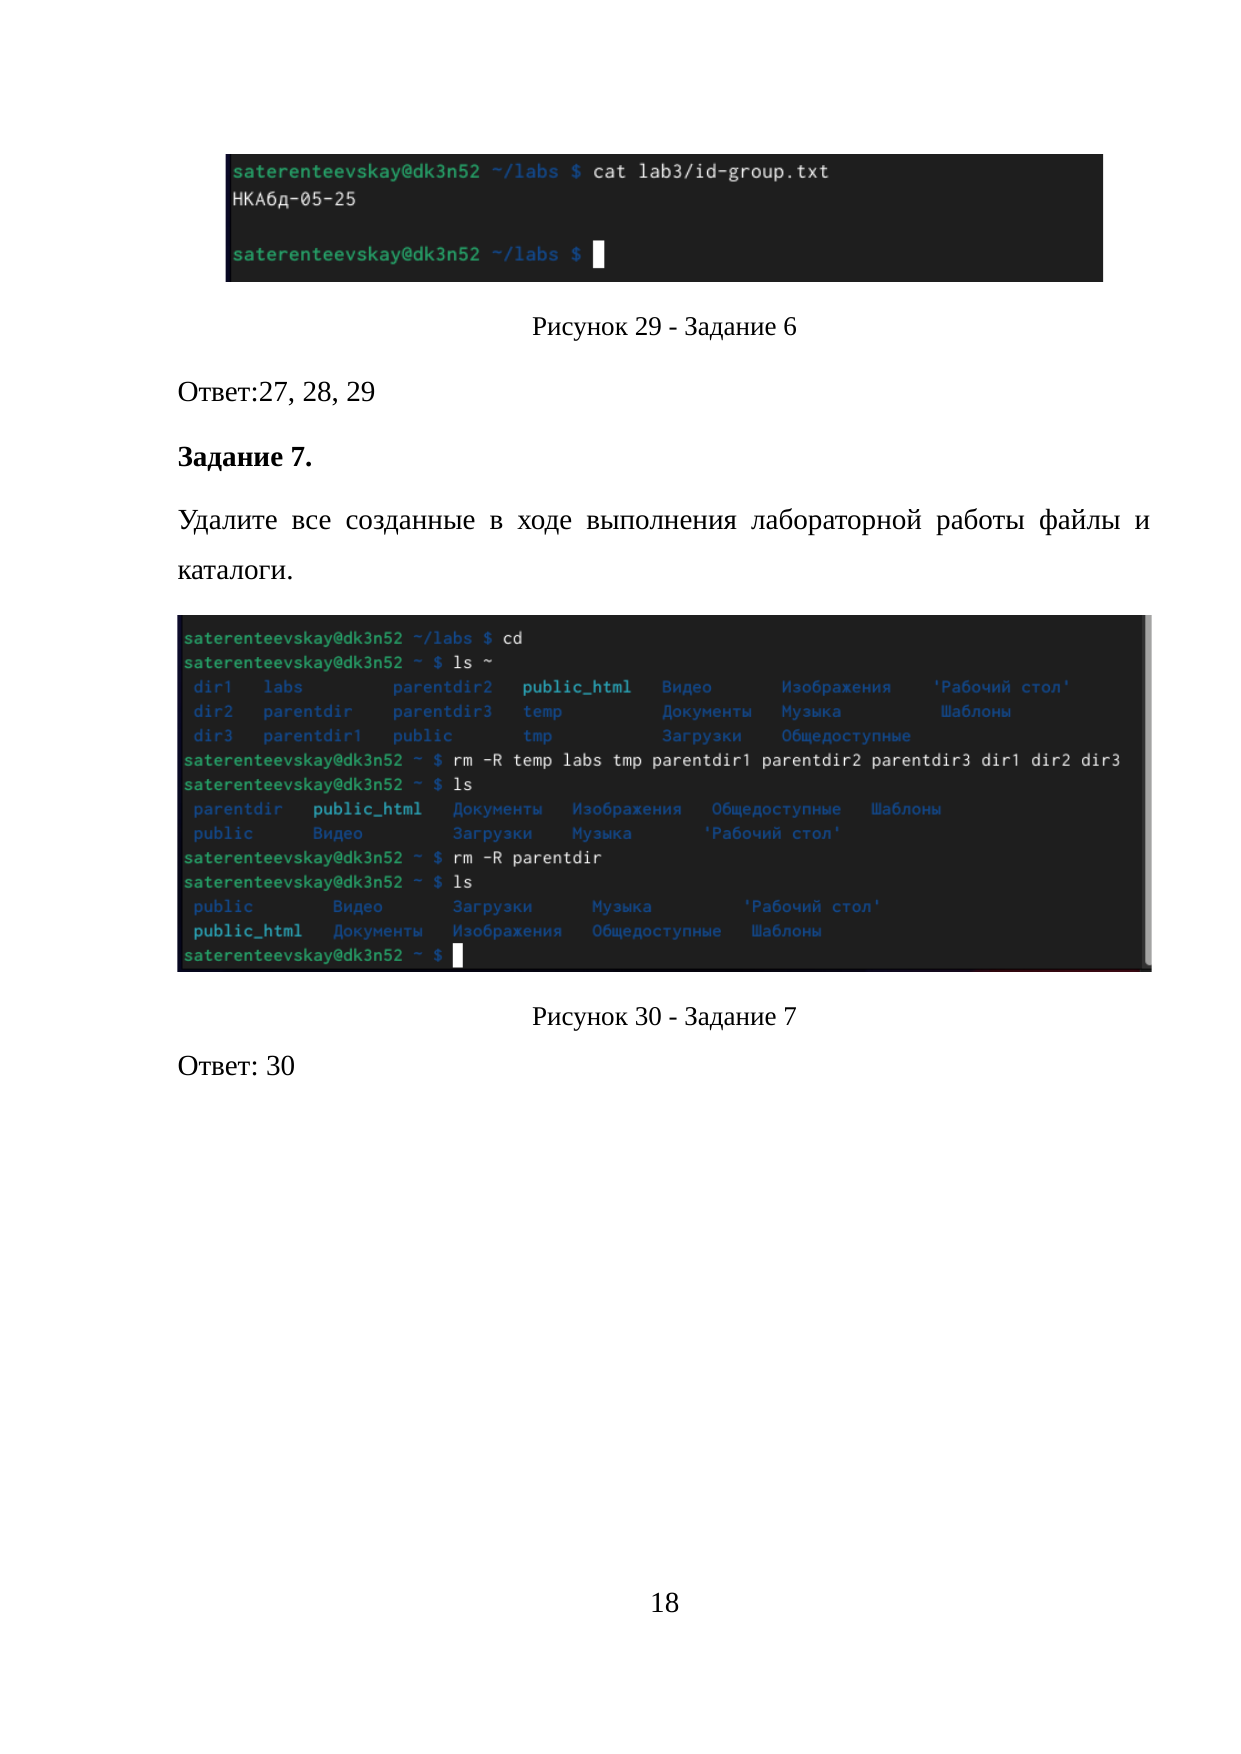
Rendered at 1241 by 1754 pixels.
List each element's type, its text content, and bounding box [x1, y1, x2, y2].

text Ответ:Рисунок 27, Рисунок 28, Рисунок 29 [177, 319, 1152, 408]
picture [225, 154, 1104, 282]
subtitle Задание 7. [177, 439, 1152, 473]
text Рисунок 30 - Задание 7 [177, 972, 1152, 1031]
text Ответ: Рисунок 30 [177, 1048, 1152, 1081]
picture [177, 615, 1152, 972]
text Удалите все созданные в ходе выполнения лабораторной работы файлы и каталоги. [177, 502, 1152, 586]
text Рисунок 29 - Задание 6 [226, 282, 1103, 341]
